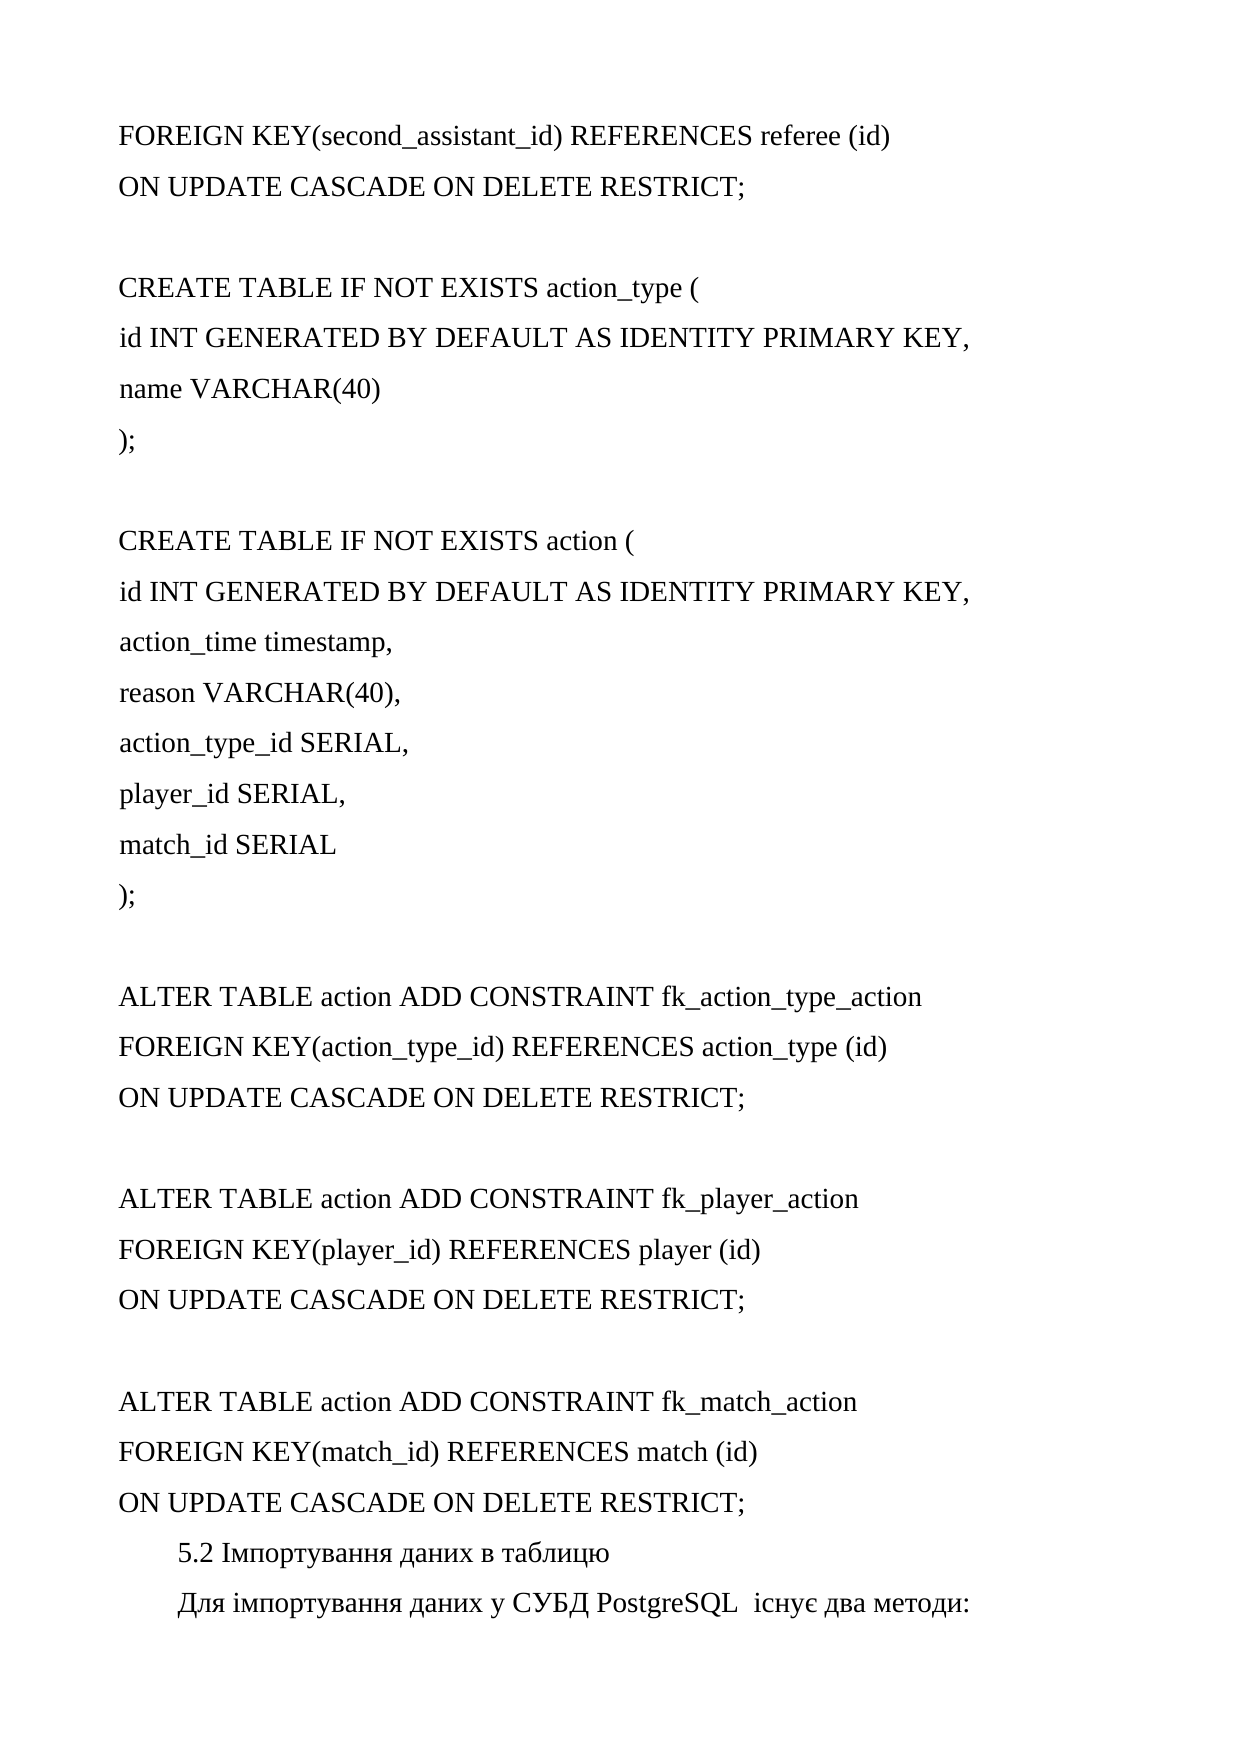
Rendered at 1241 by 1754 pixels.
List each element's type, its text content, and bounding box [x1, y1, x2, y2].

text match_id SERIAL [118, 827, 1116, 860]
text id INT GENERATED BY DEFAULT AS IDENTITY PRIMARY KEY, [118, 321, 1116, 354]
text ); [118, 877, 1116, 911]
text name VARCHAR(40) [118, 371, 1116, 405]
text action_time timestamp, [118, 624, 1116, 658]
subtitle 5.2 Імпортування даних в таблицю [118, 1536, 1116, 1569]
text ON UPDATE CASCADE ON DELETE RESTRICT; [118, 1282, 1116, 1316]
text id INT GENERATED BY DEFAULT AS IDENTITY PRIMARY KEY, [118, 574, 1116, 607]
text CREATE TABLE IF NOT EXISTS action_type ( [118, 270, 1116, 303]
text FOREIGN KEY(second_assistant_id) REFERENCES referee (id) [118, 118, 1116, 152]
text ALTER TABLE action ADD CONSTRAINT fk_player_action [118, 1181, 1116, 1215]
text ALTER TABLE action ADD CONSTRAINT fk_action_type_action [118, 979, 1116, 1012]
text ON UPDATE CASCADE ON DELETE RESTRICT; [118, 169, 1116, 202]
text ALTER TABLE action ADD CONSTRAINT fk_match_action [118, 1384, 1116, 1417]
text FOREIGN KEY(match_id) REFERENCES match (id) [118, 1434, 1116, 1468]
text ON UPDATE CASCADE ON DELETE RESTRICT; [118, 1080, 1116, 1113]
text reason VARCHAR(40), [118, 675, 1116, 708]
text Для імпортування даних у СУБД PostgreSQL існує два методи: [118, 1585, 1116, 1619]
text ); [118, 422, 1116, 455]
text action_type_id SERIAL, [118, 726, 1116, 759]
text FOREIGN KEY(action_type_id) REFERENCES action_type (id) [118, 1029, 1116, 1063]
text CREATE TABLE IF NOT EXISTS action ( [118, 523, 1116, 557]
text ON UPDATE CASCADE ON DELETE RESTRICT; [118, 1485, 1116, 1518]
text FOREIGN KEY(player_id) REFERENCES player (id) [118, 1232, 1116, 1265]
text player_id SERIAL, [118, 776, 1116, 810]
